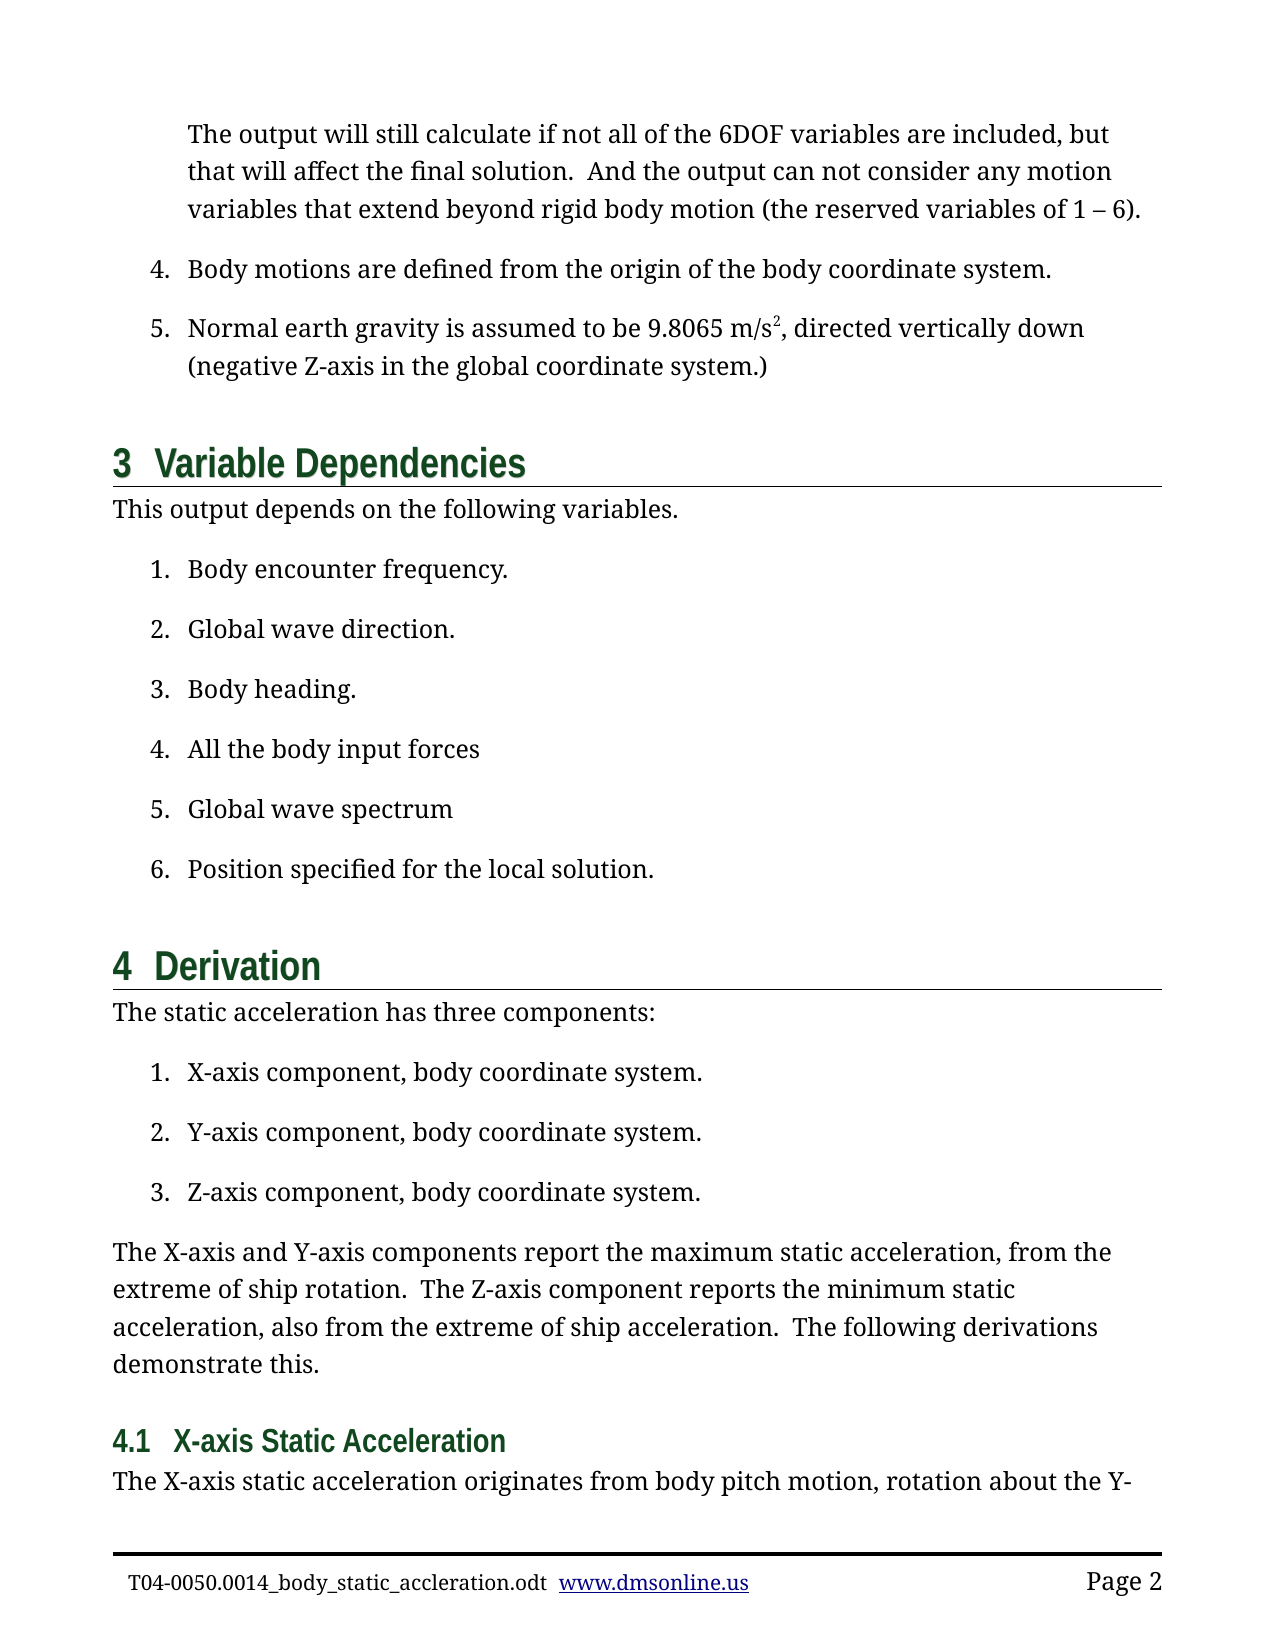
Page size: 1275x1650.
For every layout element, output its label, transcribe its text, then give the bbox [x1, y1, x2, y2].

list All the body input forces [150, 732, 1162, 766]
list Body motions are defined from the origin of the body coordinate system. [150, 251, 1162, 285]
text The X-axis static acceleration originates from body pitch motion, rotation about the Y- [112, 1463, 1162, 1497]
list Z-axis component, body coordinate system. [150, 1174, 1162, 1208]
list Normal earth gravity is assumed to be 9.8065 m/s2, directed vertically down (negative Z-axis in the global coordinate system.) [150, 311, 1162, 383]
list The output will still calculate if not all of the 6DOF variables are included, but that will affect the final solution. And the output can not consider any motion variables that extend beyond rigid body motion (the reserved variables of 1 – 6). [150, 117, 1162, 225]
text The X-axis and Y-axis components report the maximum static acceleration, from the extreme of ship rotation. The Z-axis component reports the minimum static acceleration, also from the extreme of ship acceleration. The following derivations demonstrate this. [112, 1234, 1162, 1381]
list Global wave direction. [150, 612, 1162, 646]
list Global wave spectrum [150, 791, 1162, 826]
text This output depends on the following variables. [112, 492, 1162, 526]
list Position specified for the local solution. [150, 851, 1162, 885]
list X-axis component, body coordinate system. [150, 1055, 1162, 1089]
subtitle X-axis Static Acceleration [112, 1421, 1162, 1460]
subtitle Variable Dependencies [112, 438, 1162, 487]
list Y-axis component, body coordinate system. [150, 1114, 1162, 1149]
text The static acceleration has three components: [112, 995, 1162, 1029]
list Body heading. [150, 672, 1162, 706]
subtitle Derivation [112, 941, 1162, 990]
list Body encounter frequency. [150, 552, 1162, 586]
